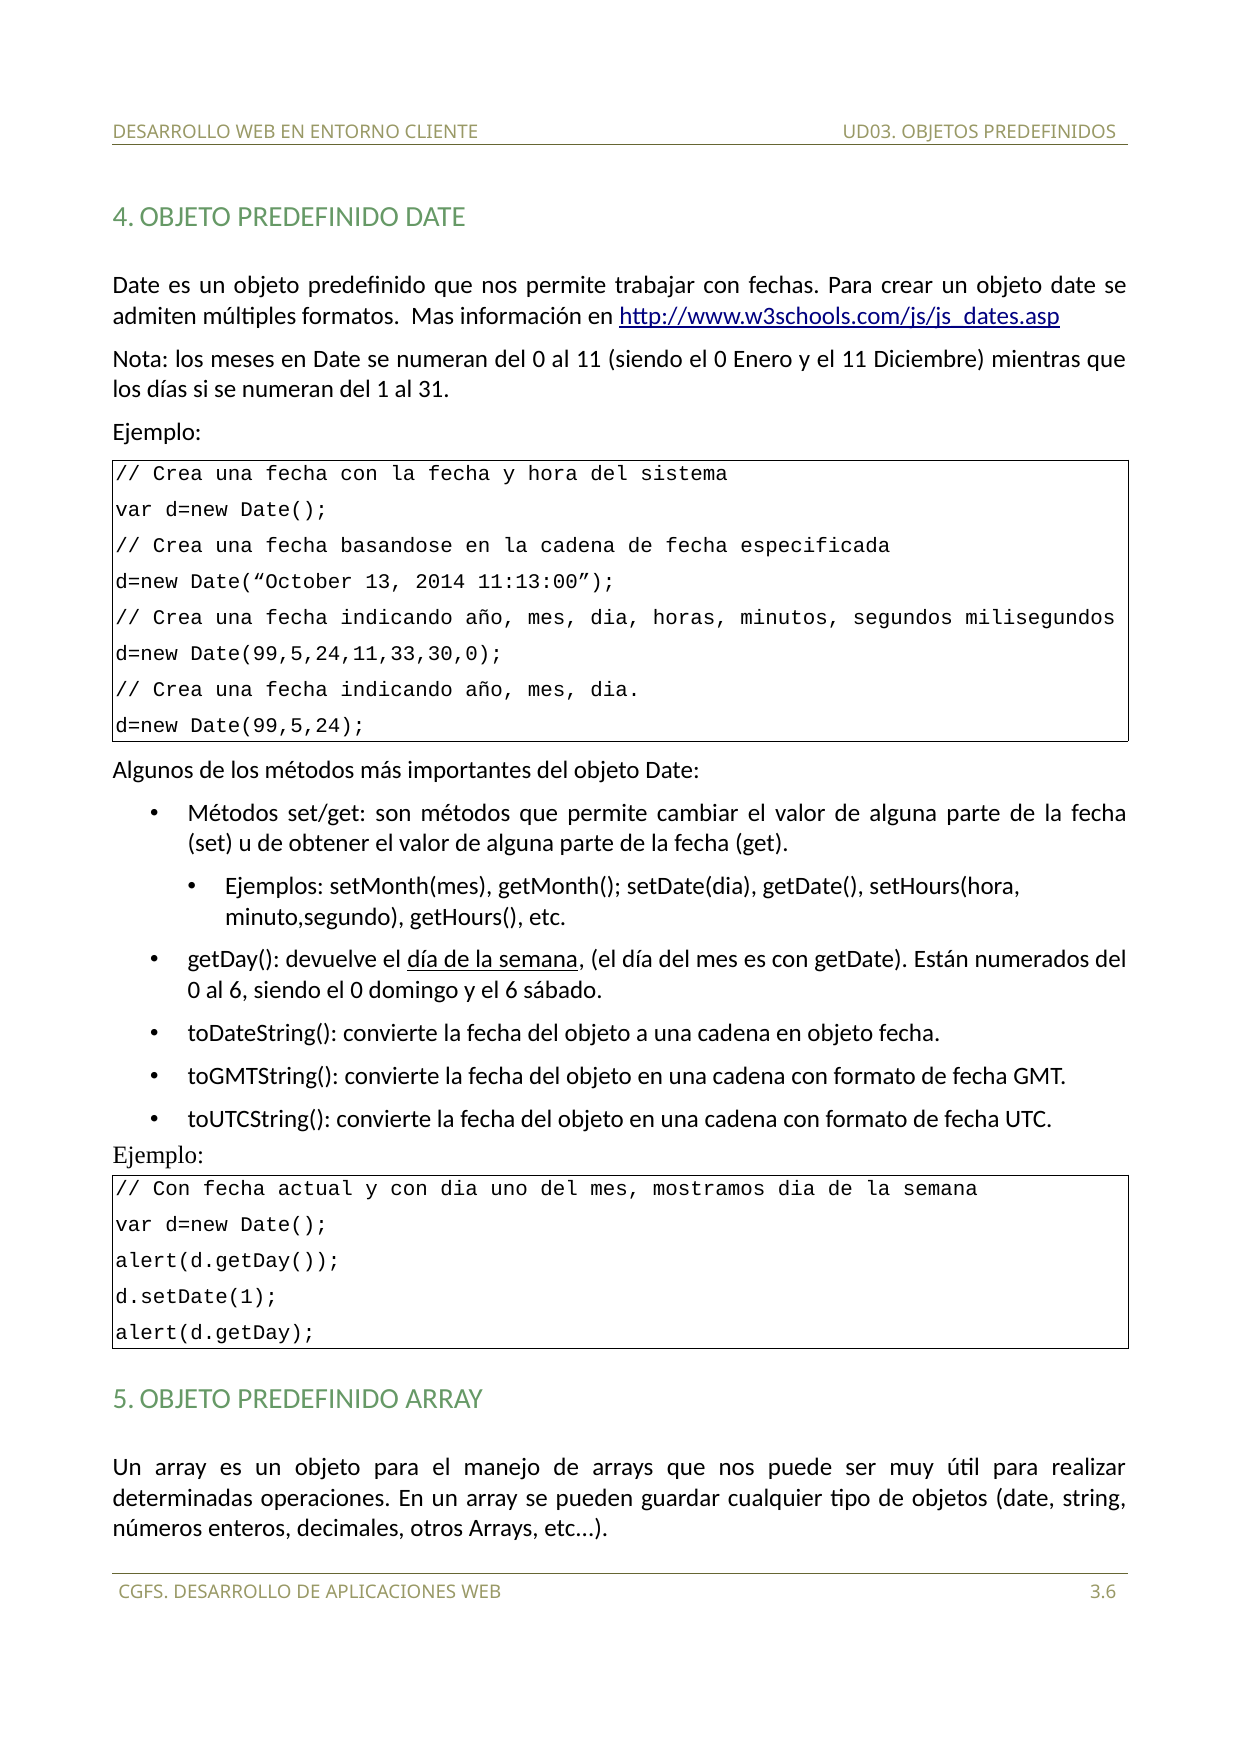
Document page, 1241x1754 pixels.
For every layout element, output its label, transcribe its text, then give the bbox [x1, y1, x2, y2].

list toDateString(): convierte la fecha del objeto a una cadena en objeto fecha. [150, 1017, 1128, 1048]
text Date es un objeto predefinido que nos permite trabajar con fechas. Para crear un objeto date se admiten múltiples formatos. Mas información en http://www.w3schools.com/js/js_dates.asp [112, 270, 1128, 331]
text var d=new Date(); [113, 1211, 1128, 1237]
list getDay(): devuelve el día de la semana, (el día del mes es con getDate). Están numerados del 0 al 6, siendo el 0 domingo y el 6 sábado. [150, 944, 1128, 1005]
subtitle Objeto predefinido Date [112, 198, 1128, 234]
text Ejemplo: [112, 1140, 1128, 1169]
text d=new Date(99,5,24); [113, 712, 1128, 741]
text // Crea una fecha con la fecha y hora del sistema [113, 461, 1128, 486]
text Un array es un objeto para el manejo de arrays que nos puede ser muy útil para realizar determinadas operaciones. En un array se pueden guardar cualquier tipo de objetos (date, string, números enteros, decimales, otros Arrays, etc...). [112, 1451, 1128, 1543]
text Algunos de los métodos más importantes del objeto Date: [112, 754, 1128, 784]
list toUTCString(): convierte la fecha del objeto en una cadena con formato de fecha UTC. [150, 1103, 1128, 1133]
text Ejemplo: [112, 417, 1128, 447]
list Ejemplos: setMonth(mes), getMonth(); setDate(dia), getDate(), setHours(hora, minuto,segundo), getHours(), etc. [187, 870, 1128, 931]
text d=new Date(99,5,24,11,33,30,0); [113, 640, 1128, 666]
text Nota: los meses en Date se numeran del 0 al 11 (siendo el 0 Enero y el 11 Diciembre) mientras que los días si se numeran del 1 al 31. [112, 343, 1128, 404]
text alert(d.getDay()); [113, 1247, 1128, 1273]
text // Crea una fecha indicando año, mes, dia. [113, 676, 1128, 702]
text alert(d.getDay); [113, 1319, 1128, 1348]
text // Crea una fecha basandose en la cadena de fecha especificada [113, 532, 1128, 558]
text var d=new Date(); [113, 496, 1128, 522]
text // Con fecha actual y con dia uno del mes, mostramos dia de la semana [113, 1176, 1128, 1201]
list toGMTString(): convierte la fecha del objeto en una cadena con formato de fecha GMT. [150, 1060, 1128, 1091]
text // Crea una fecha indicando año, mes, dia, horas, minutos, segundos milisegundos [113, 604, 1128, 630]
subtitle Objeto predefinido Array [112, 1380, 1128, 1415]
text d.setDate(1); [113, 1283, 1128, 1309]
text d=new Date(“October 13, 2014 11:13:00”); [113, 568, 1128, 594]
list Métodos set/get: son métodos que permite cambiar el valor de alguna parte de la fecha (set) u de obtener el valor de alguna parte de la fecha (get). [150, 797, 1128, 858]
